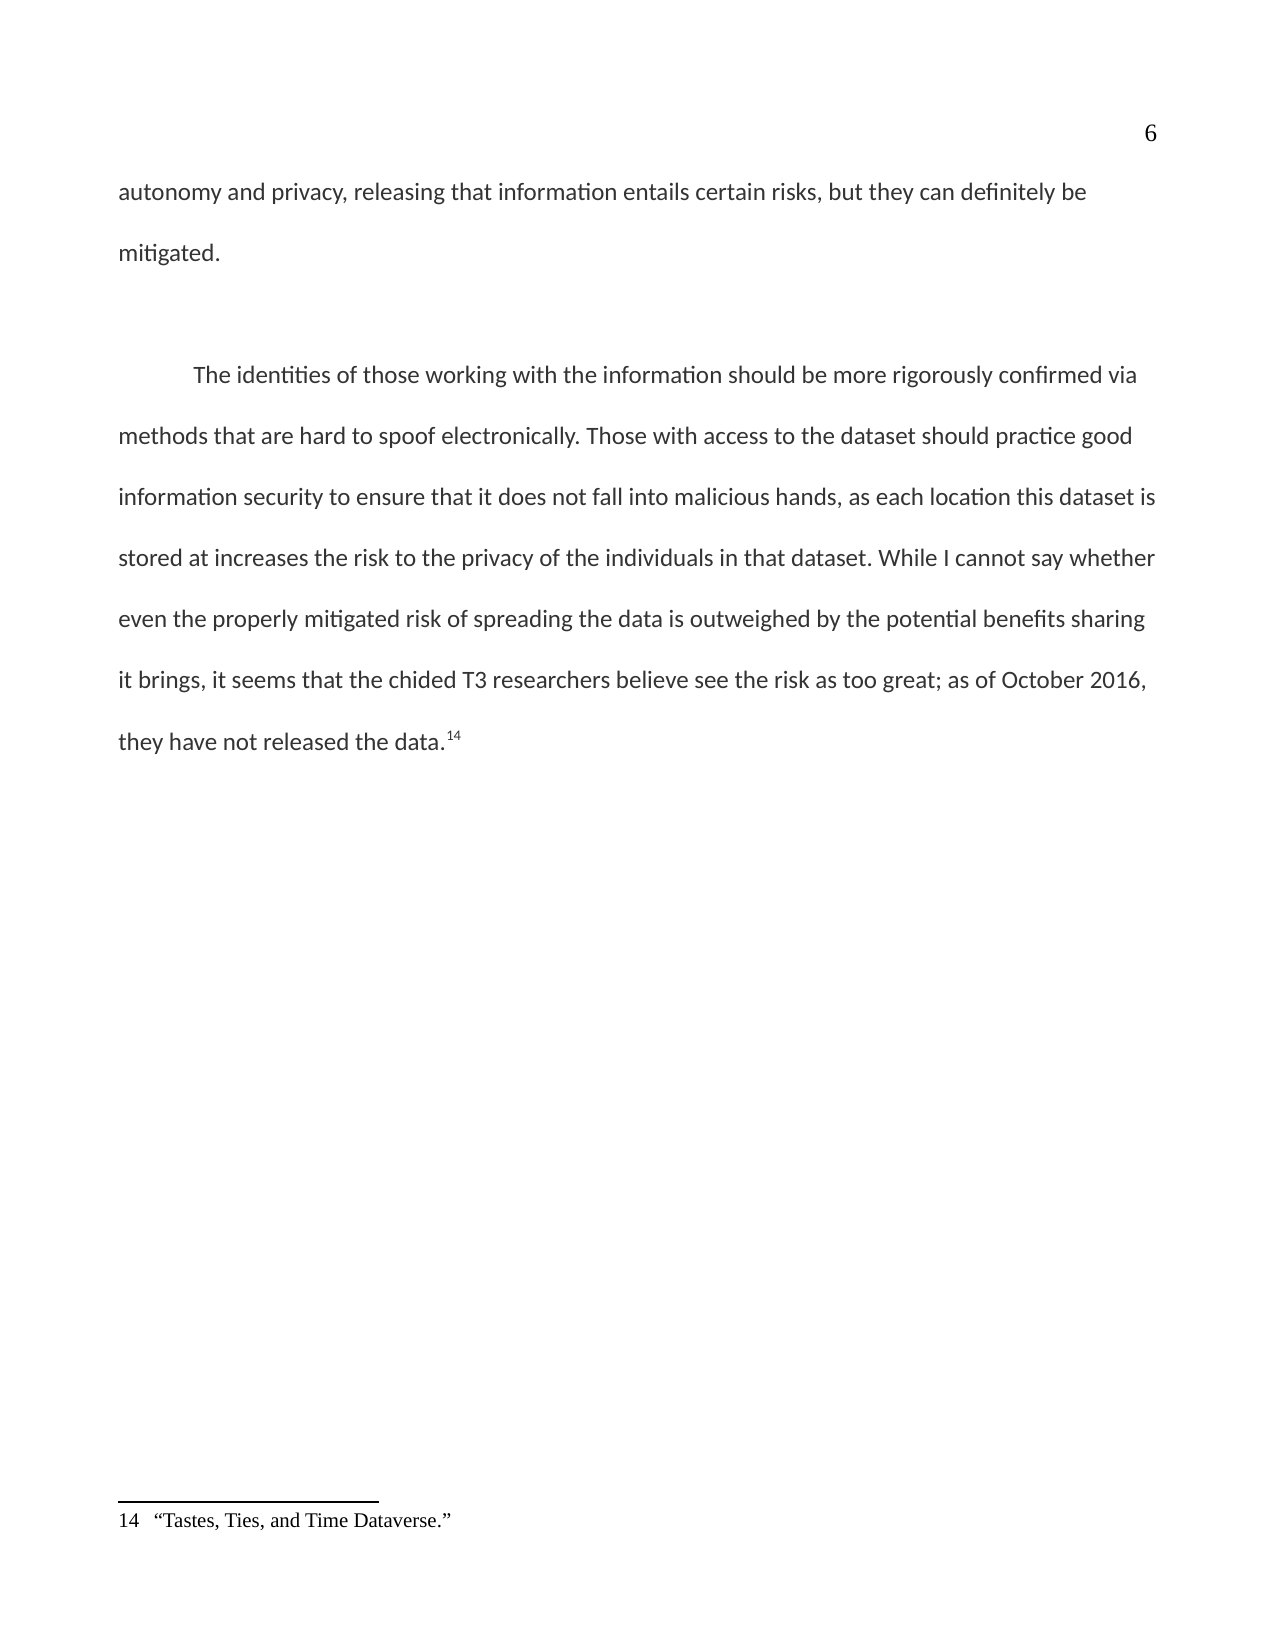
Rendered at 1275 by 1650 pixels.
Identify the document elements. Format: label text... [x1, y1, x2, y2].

text “Tastes, Ties, and Time Dataverse.” [118, 1508, 1157, 1532]
text The identities of those working with the information should be more rigorously confirmed via methods that are hard to spoof electronically. Those with access to the dataset should practice good information security to ensure that it does not fall into malicious hands, as each location this dataset is stored at increases the risk to the privacy of the individuals in that dataset. While I cannot say whether even the properly mitigated risk of spreading the data is outweighed by the potential benefits sharing it brings, it seems that the chided T3 researchers believe see the risk as too great; as of October 2016, they have not released the data. [118, 359, 1157, 756]
text autonomy and privacy, releasing that information entails certain risks, but they can definitely be mitigated. [118, 176, 1157, 268]
